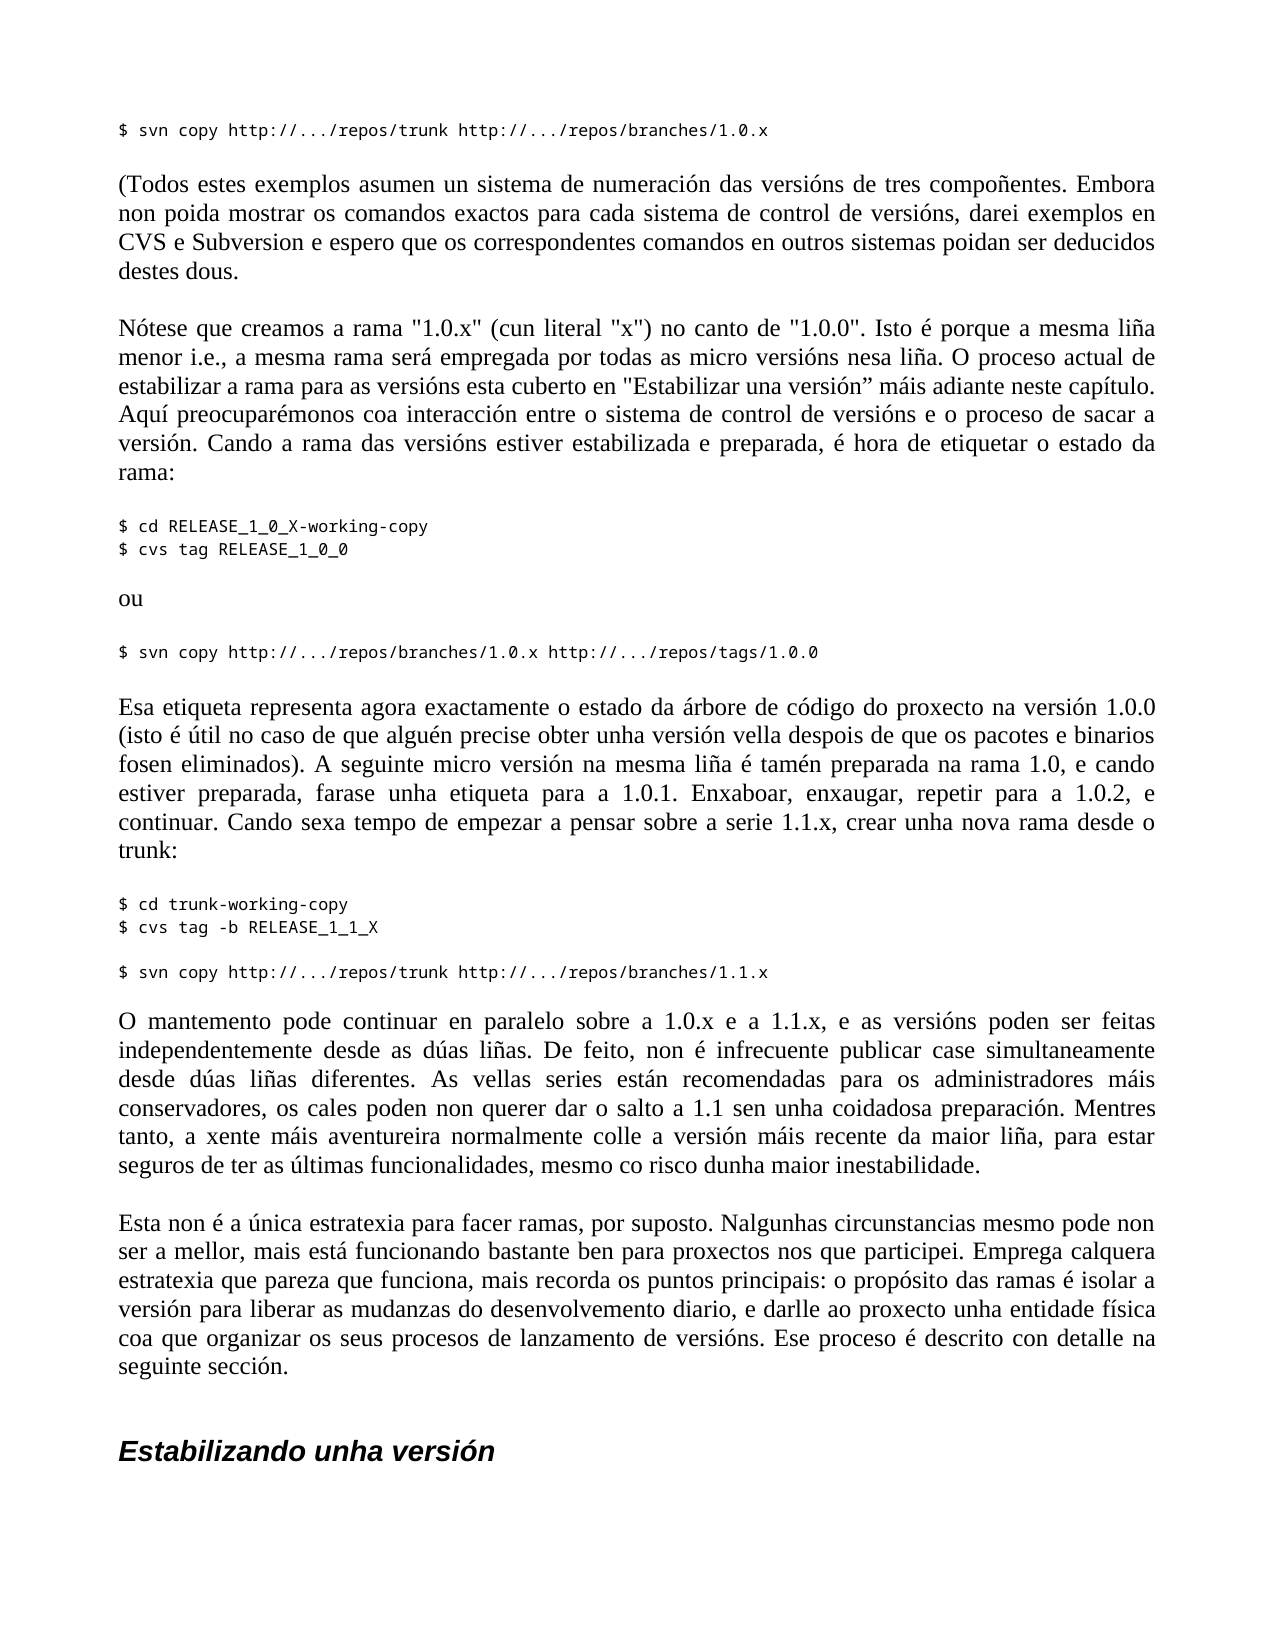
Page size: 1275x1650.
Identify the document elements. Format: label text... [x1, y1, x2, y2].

text ou [118, 583, 1157, 611]
subtitle Estabilizando unha versión [118, 1434, 1157, 1467]
text (Todos estes exemplos asumen un sistema de numeración das versións de tres compoñentes. Embora non poida mostrar os comandos exactos para cada sistema de control de versións, darei exemplos en CVS e Subversion e espero que os correspondentes comandos en outros sistemas poidan ser deducidos destes dous. [118, 169, 1157, 284]
text $ svn copy http://.../repos/branches/1.0.x http://.../repos/tags/1.0.0 [118, 640, 1157, 663]
text $ svn copy http://.../repos/trunk http://.../repos/branches/1.1.x [118, 961, 1157, 984]
text $ cd RELEASE_1_0_X-working-copy [118, 514, 1157, 537]
text Nótese que creamos a rama "1.0.x" (cun literal "x") no canto de "1.0.0". Isto é porque a mesma liña menor i.e., a mesma rama será empregada por todas as micro versións nesa liña. O proceso actual de estabilizar a rama para as versións esta cuberto en "Estabilizar una versión” máis adiante neste capítulo. Aquí preocuparémonos coa interacción entre o sistema de control de versións e o proceso de sacar a versión. Cando a rama das versións estiver estabilizada e preparada, é hora de etiquetar o estado da rama: [118, 313, 1157, 486]
text $ cvs tag -b RELEASE_1_1_X [118, 916, 1157, 938]
text $ svn copy http://.../repos/trunk http://.../repos/branches/1.0.x [118, 118, 1157, 141]
text O mantemento pode continuar en paralelo sobre a 1.0.x e a 1.1.x, e as versións poden ser feitas independentemente desde as dúas liñas. De feito, non é infrecuente publicar case simultaneamente desde dúas liñas diferentes. As vellas series están recomendadas para os administradores máis conservadores, os cales poden non querer dar o salto a 1.1 sen unha coidadosa preparación. Mentres tanto, a xente máis aventureira normalmente colle a versión máis recente da maior liña, para estar seguros de ter as últimas funcionalidades, mesmo co risco dunha maior inestabilidade. [118, 1006, 1157, 1179]
text Esta non é a única estratexia para facer ramas, por suposto. Nalgunhas circunstancias mesmo pode non ser a mellor, mais está funcionando bastante ben para proxectos nos que participei. Emprega calquera estratexia que pareza que funciona, mais recorda os puntos principais: o propósito das ramas é isolar a versión para liberar as mudanzas do desenvolvemento diario, e darlle ao proxecto unha entidade física coa que organizar os seus procesos de lanzamento de versións. Ese proceso é descrito con detalle na seguinte sección. [118, 1208, 1157, 1380]
text $ cd trunk-working-copy [118, 893, 1157, 916]
text $ cvs tag RELEASE_1_0_0 [118, 537, 1157, 560]
text Esa etiqueta representa agora exactamente o estado da árbore de código do proxecto na versión 1.0.0 (isto é útil no caso de que alguén precise obter unha versión vella despois de que os pacotes e binarios fosen eliminados). A seguinte micro versión na mesma liña é tamén preparada na rama 1.0, e cando estiver preparada, farase unha etiqueta para a 1.0.1. Enxaboar, enxaugar, repetir para a 1.0.2, e continuar. Cando sexa tempo de empezar a pensar sobre a serie 1.1.x, crear unha nova rama desde o trunk: [118, 692, 1157, 864]
